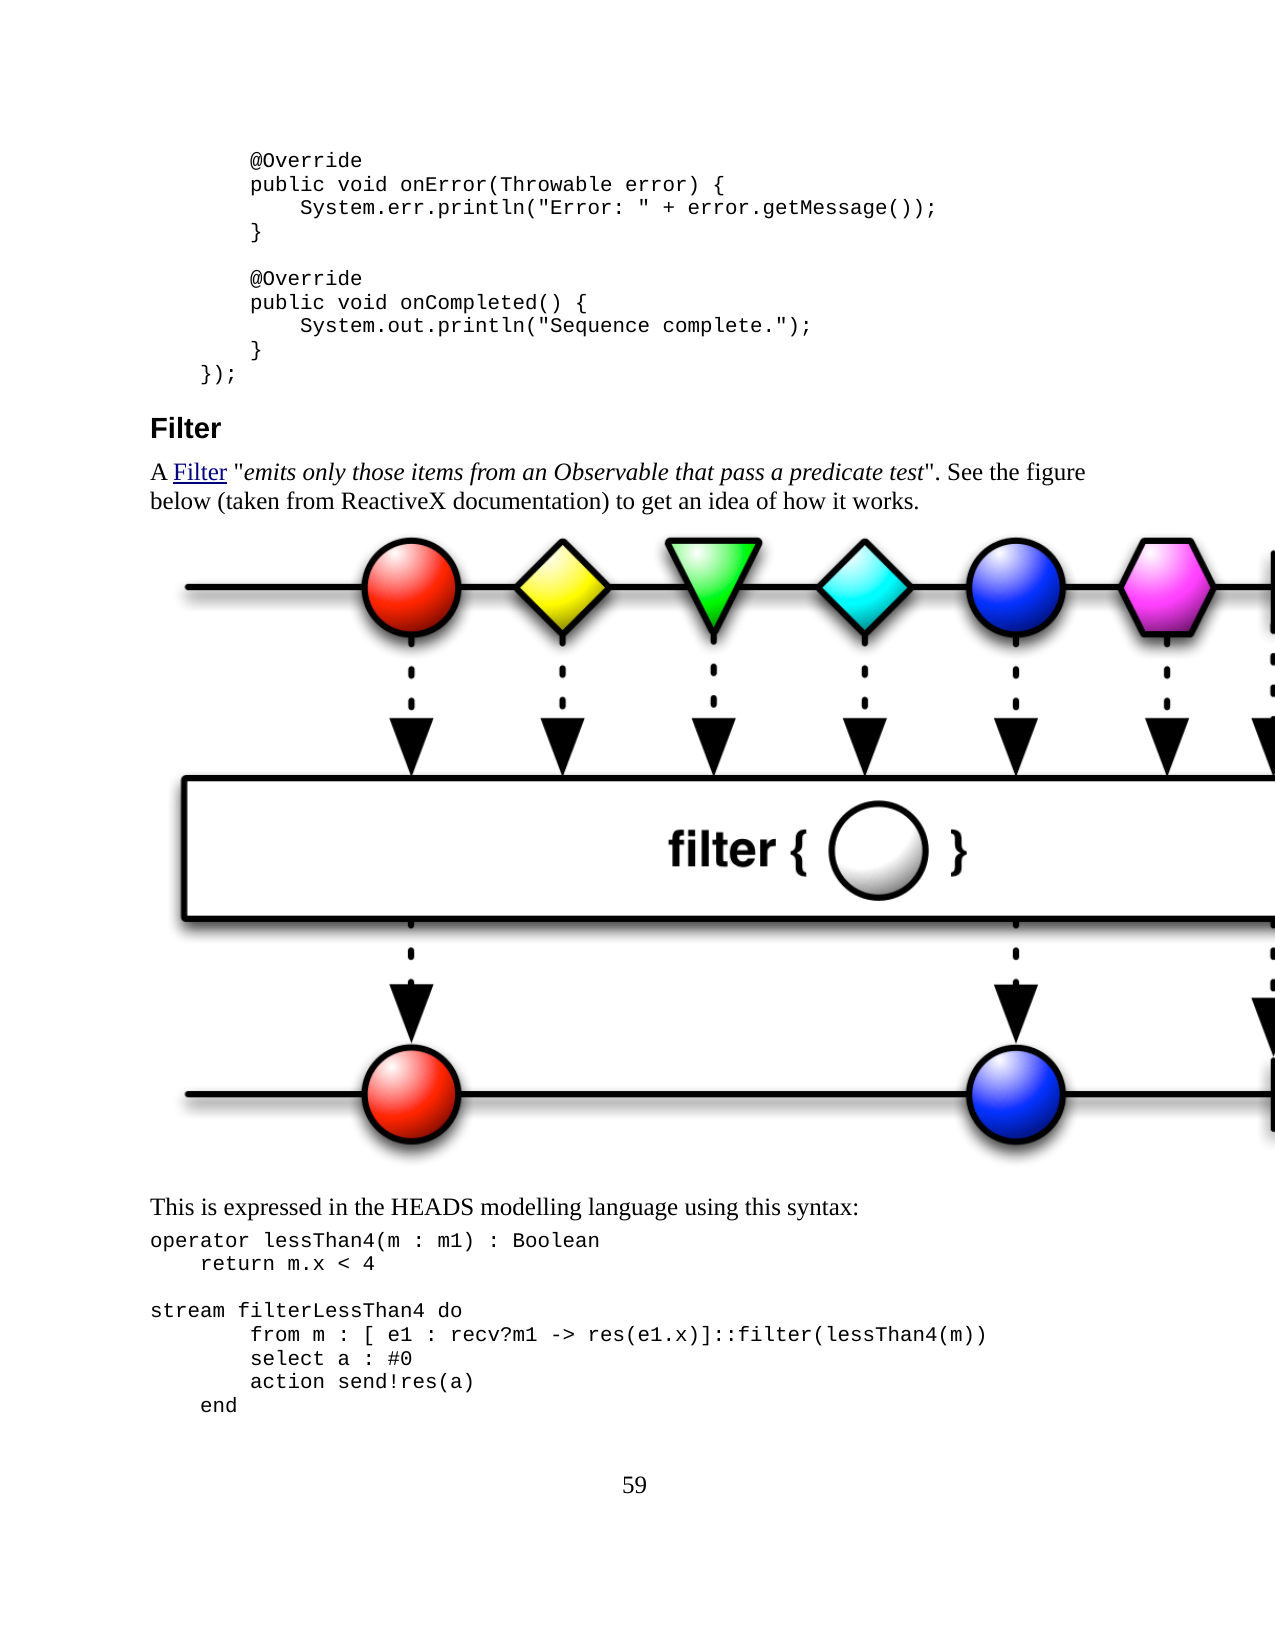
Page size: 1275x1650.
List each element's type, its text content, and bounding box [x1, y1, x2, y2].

text return m.x < 4 [150, 1253, 1125, 1277]
text select a : #0 [150, 1348, 1125, 1371]
text } [150, 339, 1125, 363]
text System.err.println("Error: " + error.getMessage()); [150, 197, 1125, 221]
picture [150, 523, 1275, 1174]
text operator lessThan4(m : m1) : Boolean [150, 1229, 1125, 1253]
subtitle Filter [150, 411, 1125, 445]
text end [150, 1395, 1125, 1419]
text }); [150, 363, 1125, 386]
text A Filter "emits only those items from an Observable that pass a predicate test". See the figure below (taken from ReactiveX documentation) to get an idea of how it works. [150, 457, 1125, 515]
text from m : [ e1 : recv?m1 -> res(e1.x)]::filter(lessThan4(m)) [150, 1324, 1125, 1348]
text @Override [150, 150, 1125, 174]
text System.out.println("Sequence complete."); [150, 316, 1125, 339]
text public void onError(Throwable error) { [150, 174, 1125, 197]
text action send!res(a) [150, 1371, 1125, 1395]
text public void onCompleted() { [150, 292, 1125, 316]
text } [150, 221, 1125, 244]
text stream filterLessThan4 do [150, 1301, 1125, 1324]
text @Override [150, 268, 1125, 292]
text This is expressed in the HEADS modelling language using this syntax: [150, 1192, 1125, 1221]
